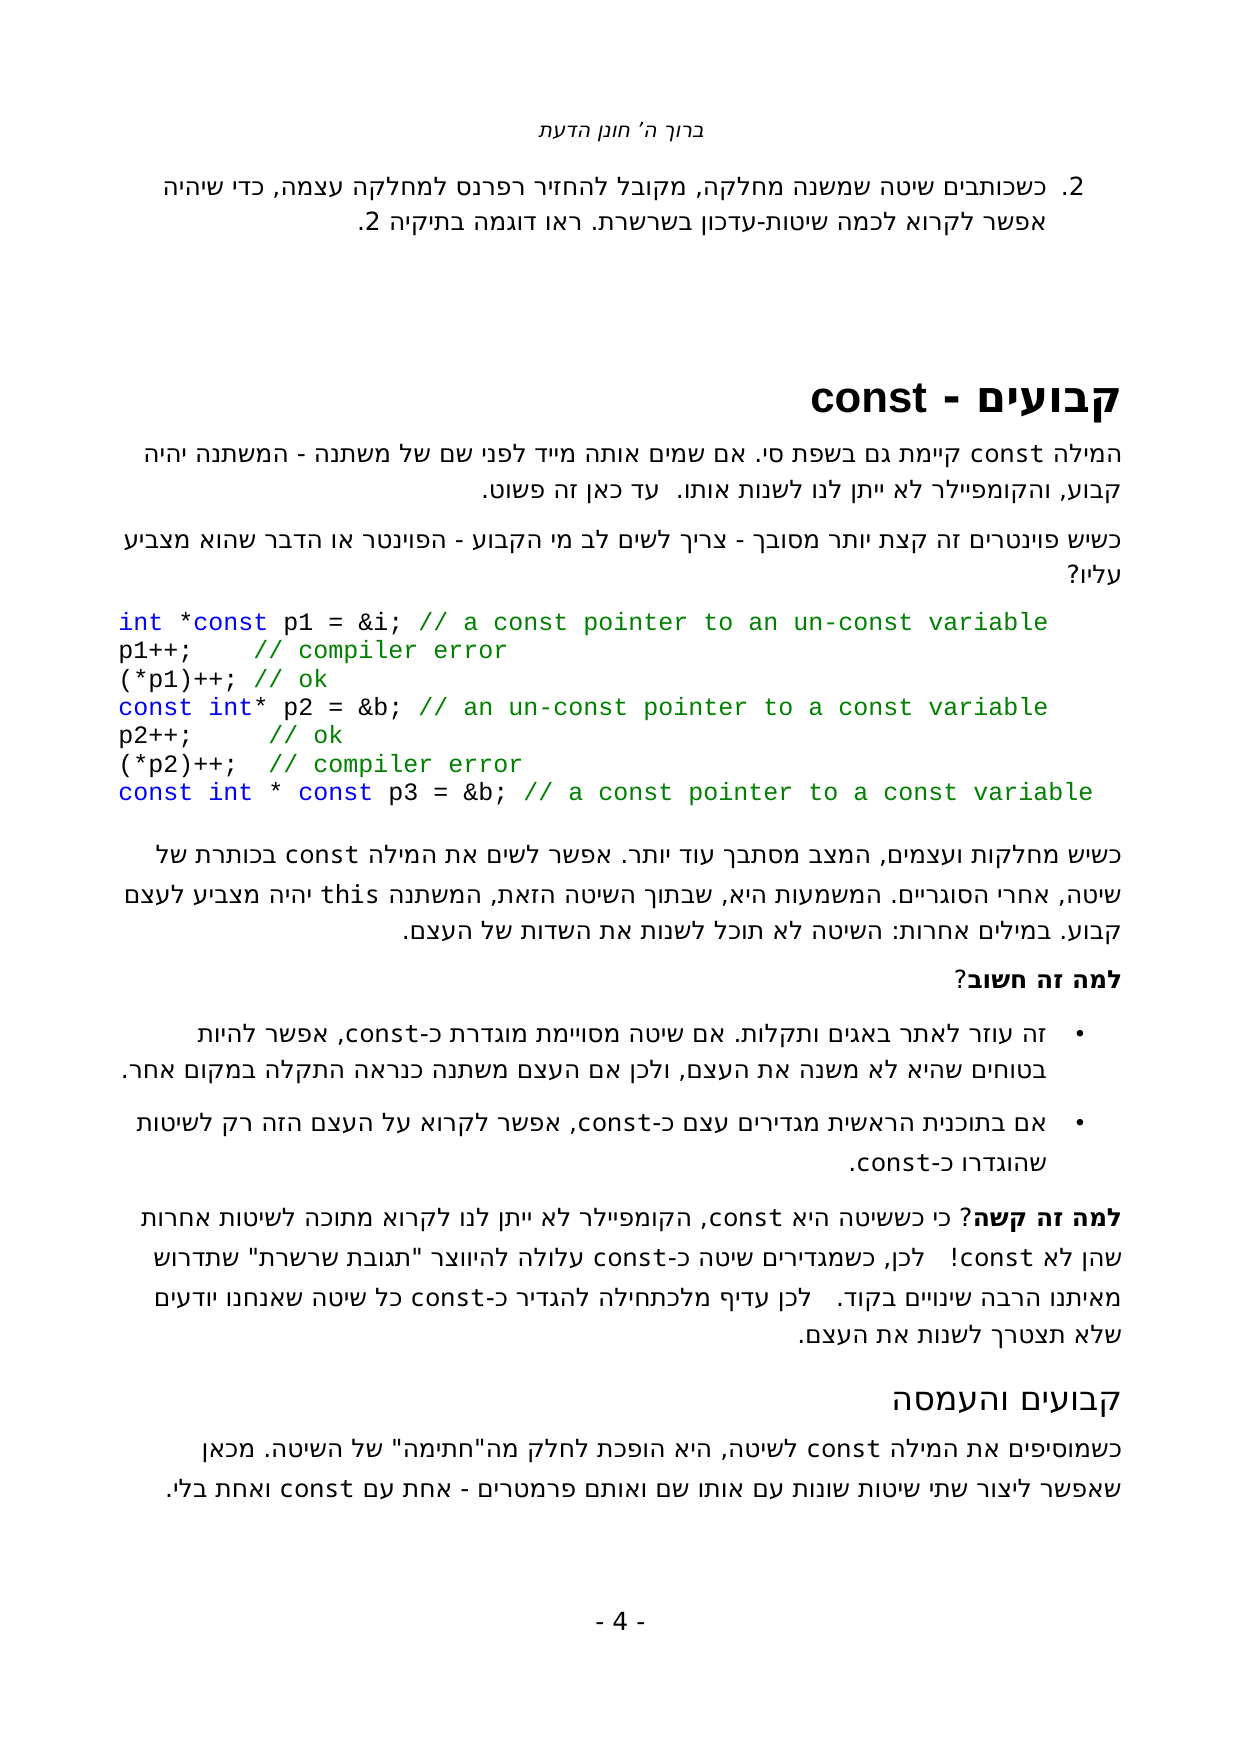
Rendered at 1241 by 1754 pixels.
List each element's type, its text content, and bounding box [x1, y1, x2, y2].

subtitle קבועים והעמסה [118, 1380, 1122, 1419]
text (*p2)++; // compiler error [118, 751, 1122, 780]
text למה זה קשה? כי כששיטה היא const, הקומפיילר לא ייתן לנו לקרוא מתוכה לשיטות אחרות שהן לא const! לכן, כשמגדירים שיטה כ-const עלולה להיווצר "תגובת שרשרת" שתדרוש מאיתנו הרבה שינויים בקוד. לכן עדיף מלכתחילה להגדיר כ-const כל שיטה שאנחנו יודעים שלא תצטרך לשנות את העצם. [118, 1200, 1122, 1349]
text כשמוסיפים את המילה const לשיטה, היא הופכת לחלק מה"חתימה" של השיטה. מכאן שאפשר ליצור שתי שיטות שונות עם אותו שם ואותם פרמטרים - אחת עם const ואחת בלי. הקומפיילר ישתמש בשיטה הנכונה לפי ההקשר - אם משתמשים בשיטה כ-lvalue הוא יקרא לשיטה בלי ה-const, ואם משתמשים בשיטה כ-rvalue הוא יקרה לשיטה עם ה-const. [118, 1431, 1122, 1505]
text למה זה חשוב? [118, 966, 1122, 995]
text כשיש מחלקות ועצמים, המצב מסתבך עוד יותר. אפשר לשים את המילה const בכותרת של שיטה, אחרי הסוגריים. המשמעות היא, שבתוך השיטה הזאת, המשתנה this יהיה מצביע לעצם קבוע. במילים אחרות: השיטה לא תוכל לשנות את השדות של העצם. [118, 836, 1122, 945]
text כשיש פוינטרים זה קצת יותר מסובך - צריך לשים לב מי הקבוע - הפוינטר או הדבר שהוא מצביע עליו? [118, 525, 1122, 589]
text const int* p2 = &b; // an un-const pointer to a const variable [118, 695, 1122, 723]
text int *const p1 = &i; // a const pointer to an un-const variable [118, 610, 1122, 638]
list אם בתוכנית הראשית מגדירים עצם כ-const, אפשר לקרוא על העצם הזה רק לשיטות שהוגדרו כ-const. [118, 1105, 1084, 1179]
subtitle קבועים - const [118, 372, 1122, 423]
list כשכותבים שיטה שמשנה מחלקה, מקובל להחזיר רפרנס למחלקה עצמה, כדי שיהיה אפשר לקרוא לכמה שיטות-עדכון בשרשרת. ראו דוגמה בתיקיה 2. [118, 172, 1084, 236]
text p2++; // ok [118, 723, 1122, 751]
list זה עוזר לאתר באגים ותקלות. אם שיטה מסויימת מוגדרת כ-const, אפשר להיות בטוחים שהיא לא משנה את העצם, ולכן אם העצם משתנה כנראה התקלה במקום אחר. [118, 1015, 1084, 1084]
text const int * const p3 = &b; // a const pointer to a const variable [118, 780, 1122, 808]
text המילה const קיימת גם בשפת סי. אם שמים אותה מייד לפני שם של משתנה - המשתנה יהיה קבוע, והקומפיילר לא ייתן לנו לשנות אותו. עד כאן זה פשוט. [118, 436, 1122, 505]
text p1++; // compiler error [118, 638, 1122, 666]
text (*p1)++; // ok [118, 666, 1122, 695]
